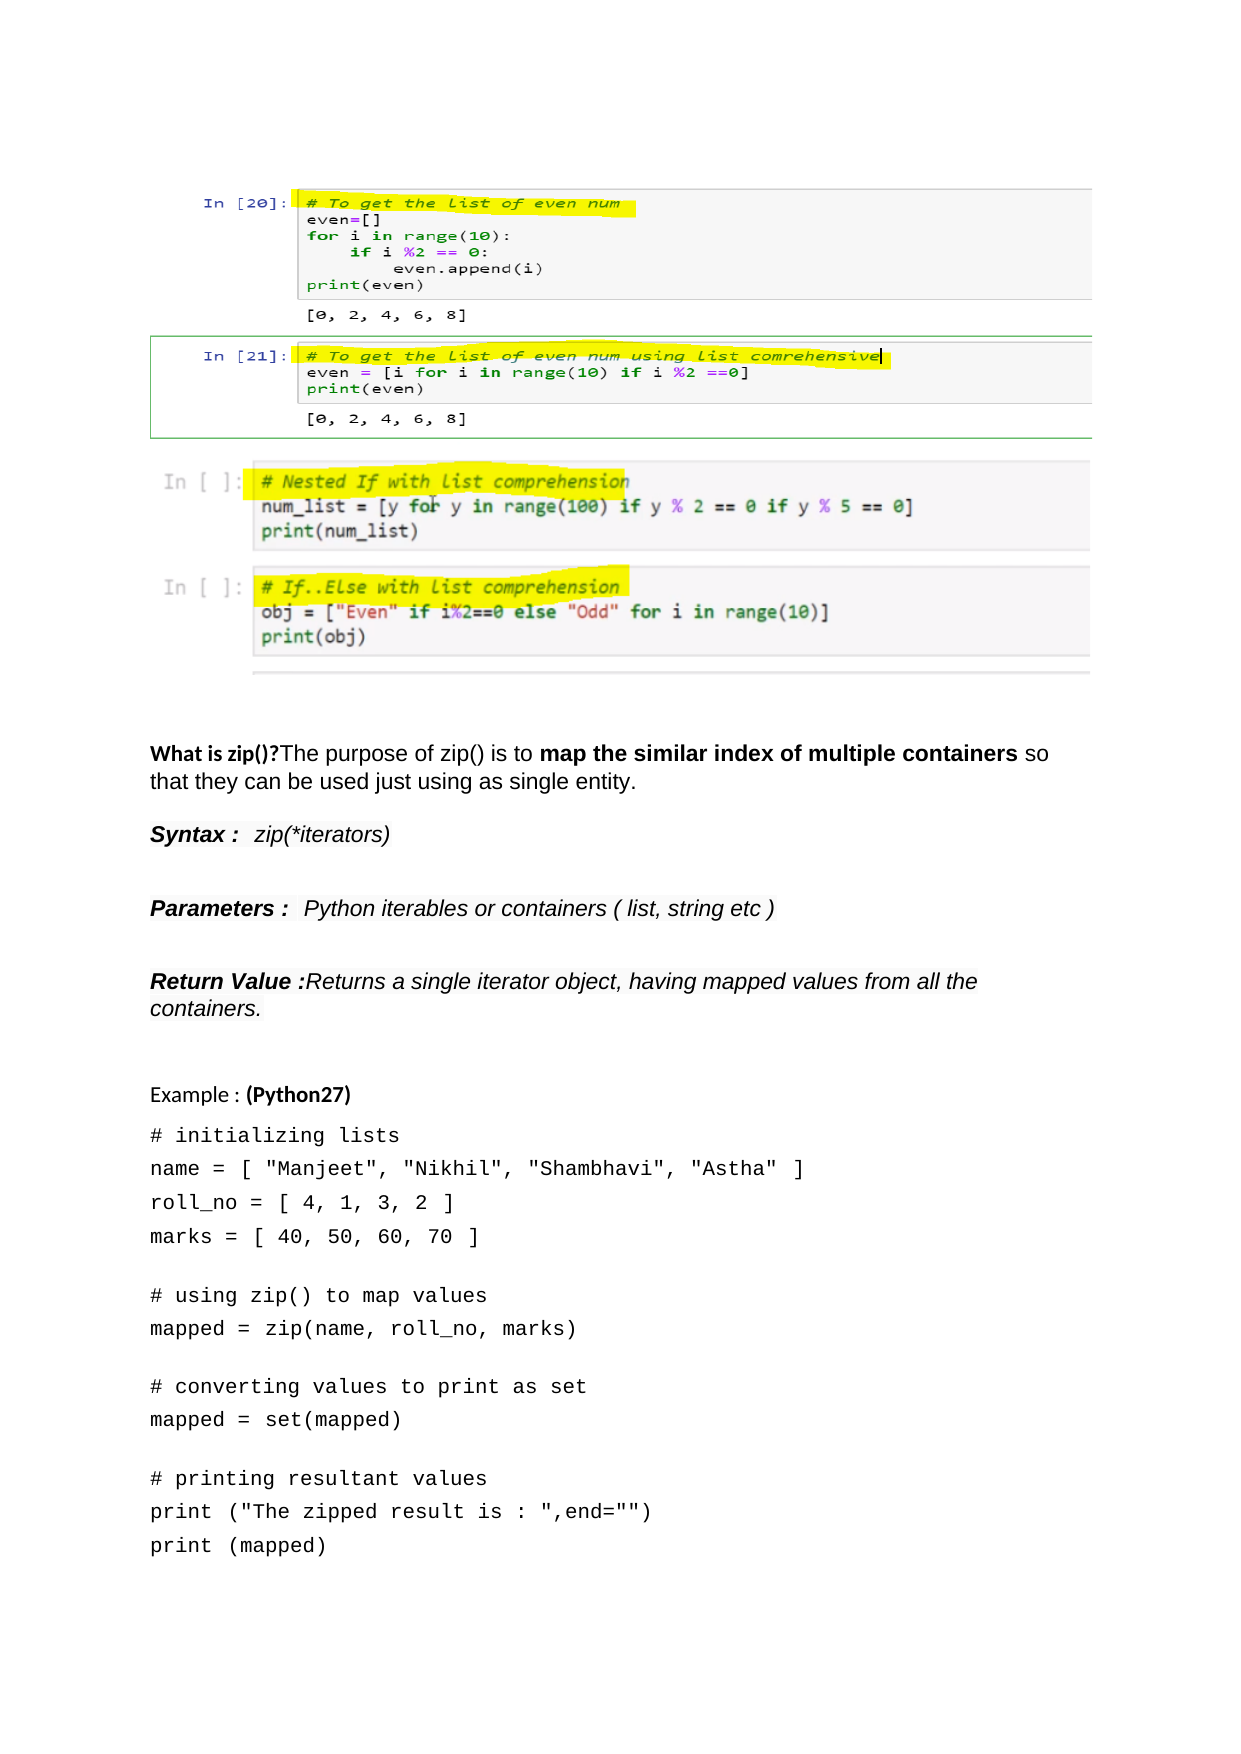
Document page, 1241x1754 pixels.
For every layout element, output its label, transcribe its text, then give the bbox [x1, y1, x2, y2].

text Example : (Python27) [150, 1080, 1090, 1108]
text mapped = set(mapped) [150, 1400, 1090, 1434]
text # converting values to print as set [150, 1376, 1090, 1400]
text print (mapped) [150, 1526, 1090, 1560]
text mapped = zip(name, roll_no, marks) [150, 1308, 1090, 1342]
text marks = [ 40, 50, 60, 70 ] [150, 1217, 1090, 1251]
text name = [ "Manjeet", "Nikhil", "Shambhavi", "Astha" ] [150, 1148, 1090, 1182]
text # printing resultant values [150, 1468, 1090, 1492]
text # using zip() to map values [150, 1285, 1090, 1308]
text print ("The zipped result is : ",end="") [150, 1492, 1090, 1526]
text Return Value :Returns a single iterator object, having mapped values from all the containers. [150, 942, 1090, 1021]
text Parameters : Python iterables or containers ( list, string etc ) [150, 868, 1090, 921]
text What is zip()?The purpose of zip() is to map the similar index of multiple containers so that they can be used just using as single entity. [150, 739, 1090, 794]
text Syntax : zip(*iterators) [150, 821, 1090, 847]
text # initializing lists [150, 1125, 1090, 1148]
text roll_no = [ 4, 1, 3, 2 ] [150, 1182, 1090, 1217]
